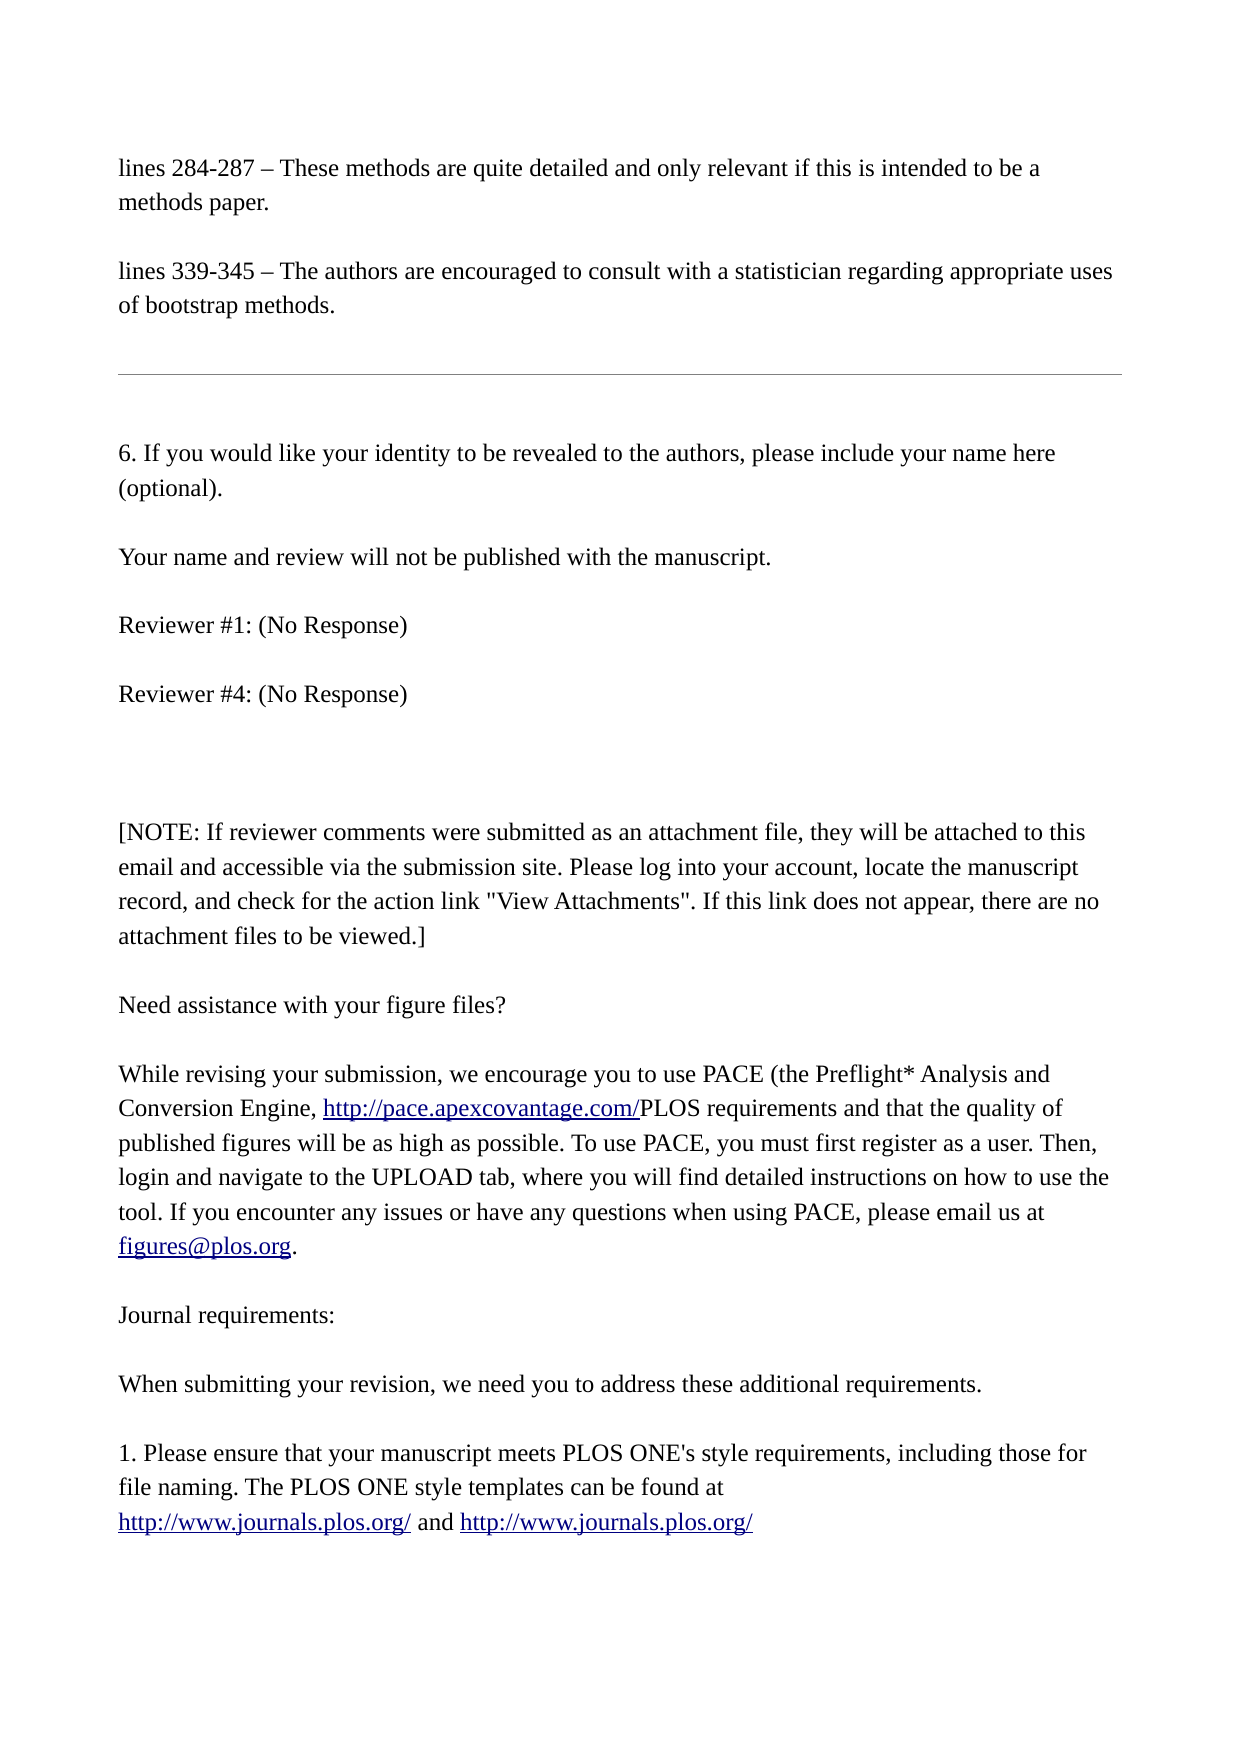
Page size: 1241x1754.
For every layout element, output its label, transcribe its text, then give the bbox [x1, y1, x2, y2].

text 6. If you would like your identity to be revealed to the authors, please include your name here (optional). Your name and review will not be published with the manuscript. Reviewer #1: (No Response) Reviewer #4: (No Response) [NOTE: If reviewer comments were submitted as an attachment file, they will be attached to this email and accessible via the submission site. Please log into your account, locate the manuscript record, and check for the action link "View Attachments". If this link does not appear, there are no attachment files to be viewed.] Need assistance with your figure files? While revising your submission, we encourage you to use PACE (the Preflight* Analysis and Conversion Engine, http://pace.apexcovantage.com/PLOS requirements and that the quality of published figures will be as high as possible. To use PACE, you must first register as a user. Then, login and navigate to the UPLOAD tab, where you will find detailed instructions on how to use the tool. If you encounter any issues or have any questions when using PACE, please email us at figures@plos.org. Journal requirements: When submitting your revision, we need you to address these additional requirements. 1. Please ensure that your manuscript meets PLOS ONE's style requirements, including those for file naming. The PLOS ONE style templates can be found at http://www.journals.plos.org/ and http://www.journals.plos.org/ [118, 404, 1122, 1536]
text lines 284-287 – These methods are quite detailed and only relevant if this is intended to be a methods paper. lines 339-345 – The authors are encouraged to consult with a statistician regarding appropriate uses of bootstrap methods. [118, 118, 1122, 354]
